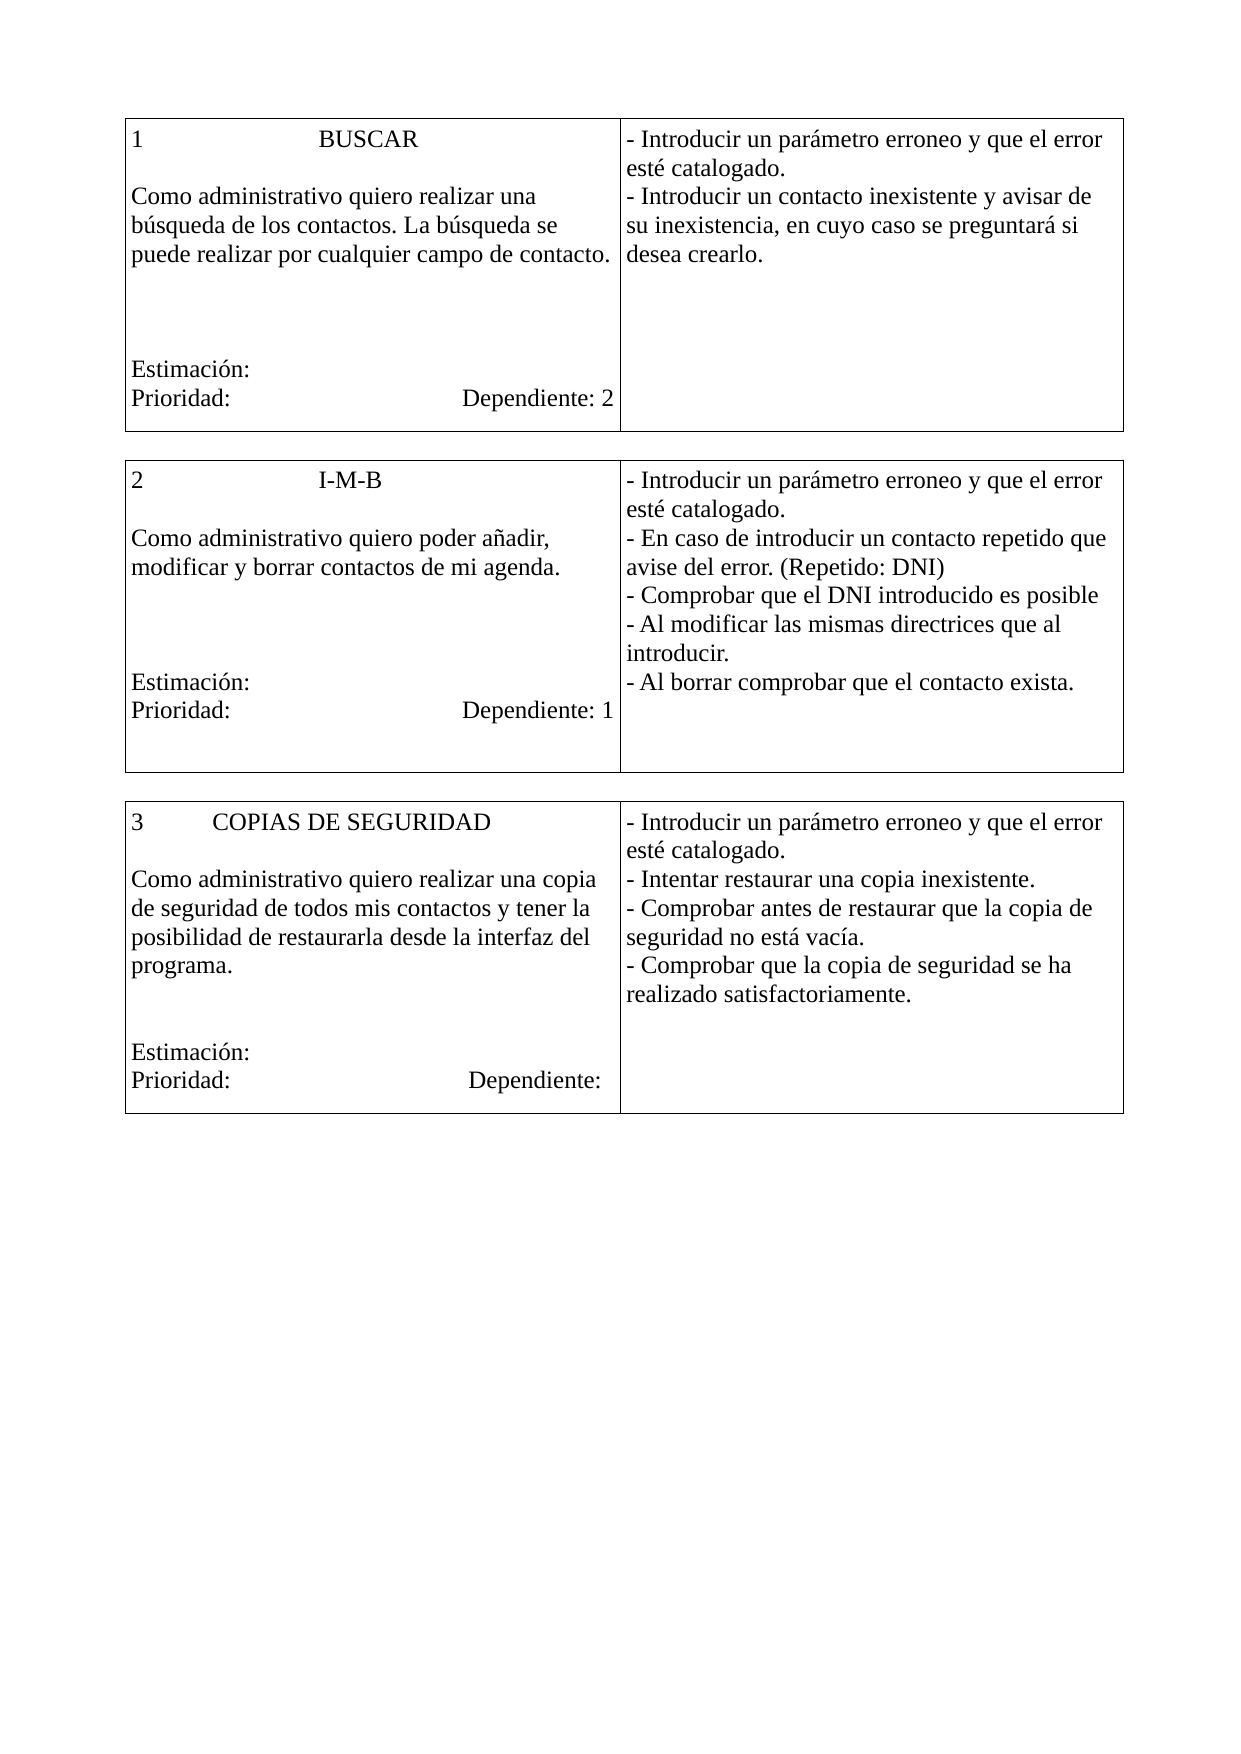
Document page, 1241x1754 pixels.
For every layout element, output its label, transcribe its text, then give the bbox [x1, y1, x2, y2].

table_header - Introducir un parámetro erroneo y que el error esté catalogado. - En caso de introducir un contacto repetido que avise del error. (Repetido: DNI) - Comprobar que el DNI introducido es posible - Al modificar las mismas directrices que al introducir. - Al borrar comprobar que el contacto exista. [621, 461, 1123, 772]
table_header 1 BUSCAR Como administrativo quiero realizar una búsqueda de los contactos. La búsqueda se puede realizar por cualquier campo de contacto. Estimación: Prioridad: Dependiente: 2 [126, 119, 620, 431]
table_header 2 I-M-B Como administrativo quiero poder añadir, modificar y borrar contactos de mi agenda. Estimación: Prioridad: Dependiente: 1 [126, 461, 620, 772]
table_header - Introducir un parámetro erroneo y que el error esté catalogado. - Intentar restaurar una copia inexistente. - Comprobar antes de restaurar que la copia de seguridad no está vacía. - Comprobar que la copia de seguridad se ha realizado satisfactoriamente. [621, 802, 1123, 1113]
table_header - Introducir un parámetro erroneo y que el error esté catalogado. - Introducir un contacto inexistente y avisar de su inexistencia, en cuyo caso se preguntará si desea crearlo. [621, 119, 1123, 431]
table_header 3 COPIAS DE SEGURIDAD Como administrativo quiero realizar una copia de seguridad de todos mis contactos y tener la posibilidad de restaurarla desde la interfaz del programa. Estimación: Prioridad: Dependiente: [126, 802, 620, 1113]
